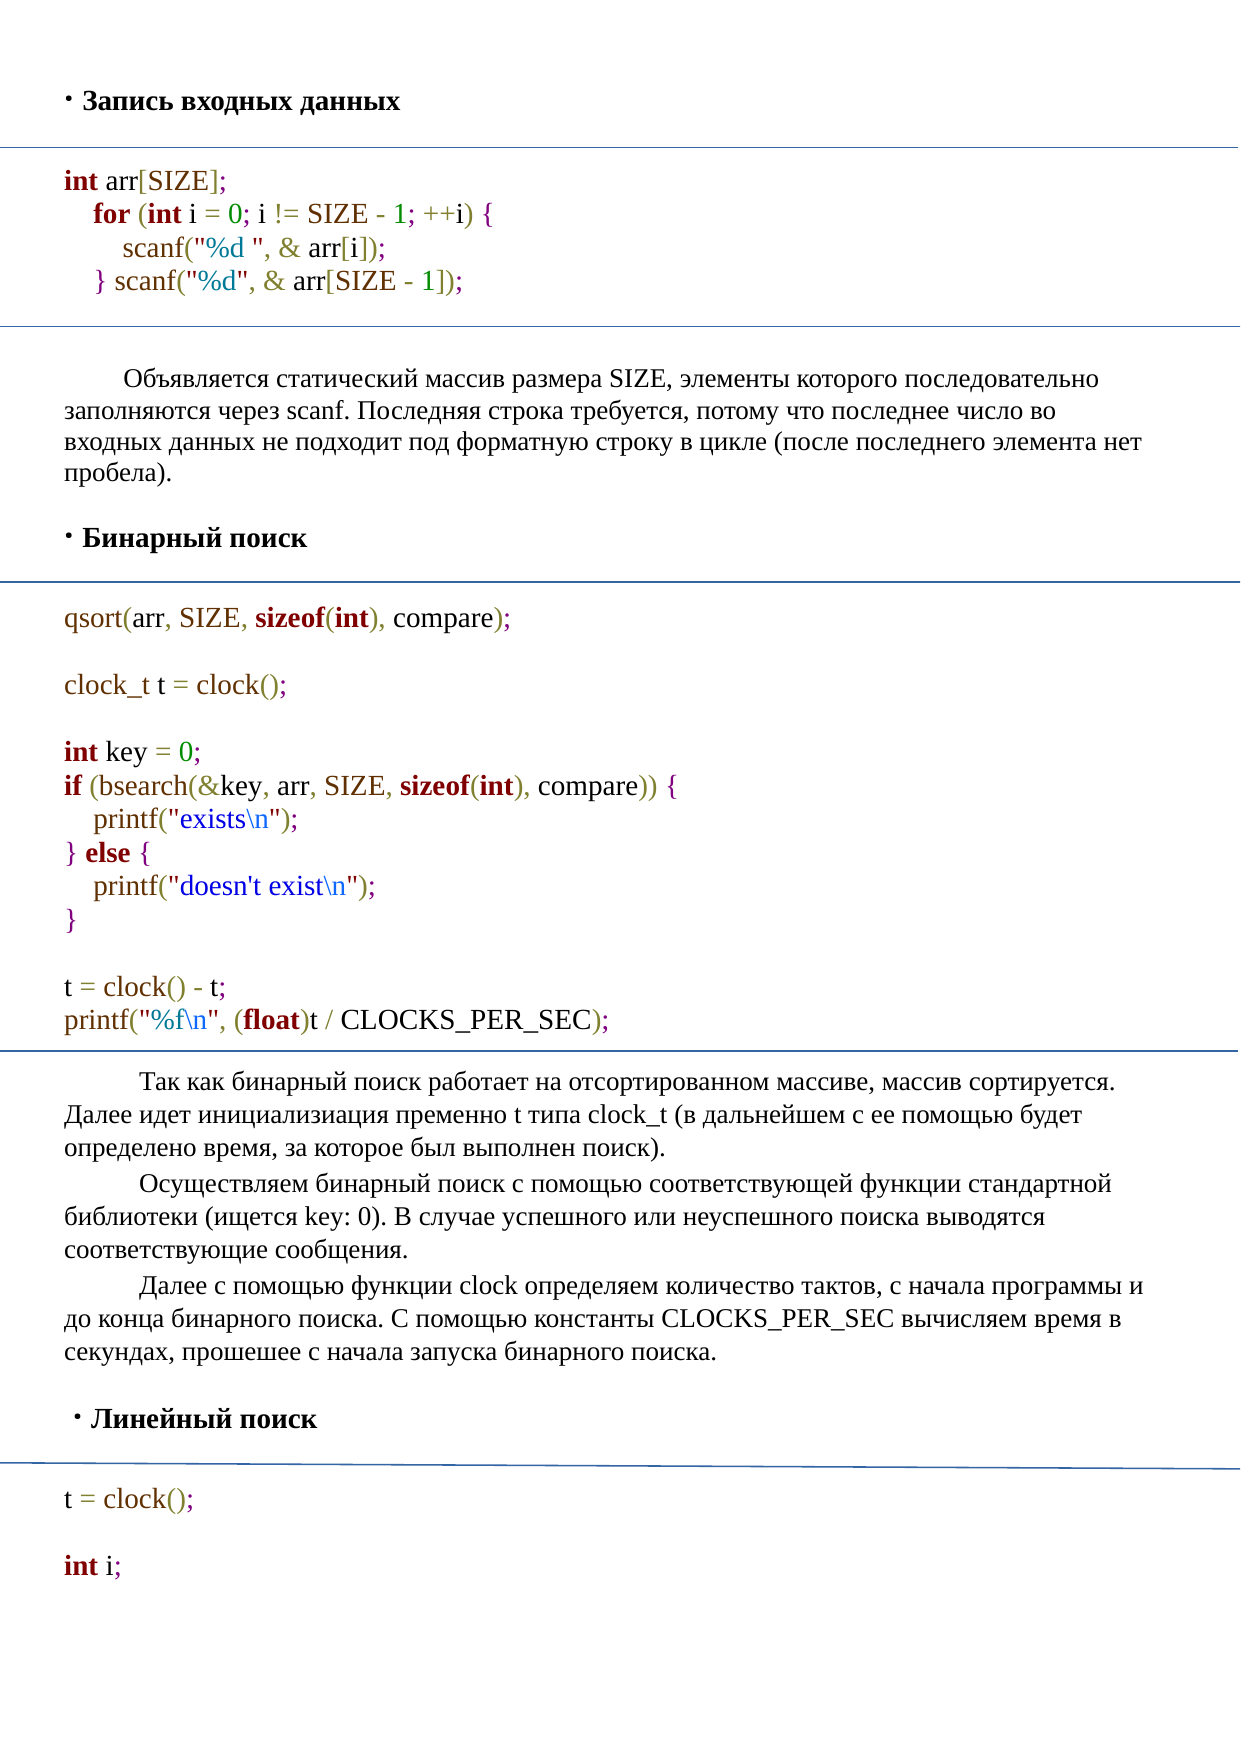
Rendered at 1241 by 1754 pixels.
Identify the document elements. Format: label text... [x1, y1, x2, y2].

text qsort(arr, SIZE, sizeof(int), compare); [64, 600, 1173, 633]
text } [64, 902, 1173, 935]
text } else { [64, 835, 1173, 868]
text Так как бинарный поиск работает на отсортированном массиве, массив сортируется. Далее идет инициализиация пременно t типа clock_t (в дальнейшем с ее помощью будет определено время, за которое был выполнен поиск). [64, 1066, 1155, 1162]
text scanf("%d ", & arr[i]); [64, 230, 1173, 263]
subtitle · Бинарный поиск [64, 512, 1173, 558]
text int arr[SIZE]; [64, 163, 1173, 196]
text if (bsearch(&key, arr, SIZE, sizeof(int), compare)) { [64, 768, 1173, 801]
subtitle · Линейный поиск [64, 1393, 1173, 1439]
text printf("%f\n", (float)t / CLOCKS_PER_SEC); [64, 1002, 1173, 1036]
text printf("doesn't exist\n"); [64, 868, 1173, 902]
text printf("exists\n"); [64, 801, 1173, 835]
subtitle · Запись входных данных [64, 75, 1173, 120]
text for (int i = 0; i != SIZE - 1; ++i) { [64, 196, 1173, 230]
text clock_t t = clock(); [64, 667, 1173, 701]
text int key = 0; [64, 734, 1173, 768]
text Далее с помощью функции clock определяем количество тактов, с начала программы и до конца бинарного поиска. С помощью константы CLOCKS_PER_SEC вычисляем время в секундах, прошешее с начала запуска бинарного поиска. [64, 1269, 1155, 1366]
text Осуществляем бинарный поиск с помощью соответствующей функции стандартной библиотеки (ищется key: 0). В случае успешного или неуспешного поиска выводятся соответствующие сообщения. [64, 1167, 1155, 1264]
text Объявляется статический массив размера SIZE, элементы которого последовательно заполняются через scanf. Последняя строка требуется, потому что последнее число во входных данных не подходит под форматную строку в цикле (после последнего элемента нет пробела). [64, 363, 1155, 487]
text } scanf("%d", & arr[SIZE - 1]); [64, 263, 1173, 297]
text int i; [64, 1548, 1173, 1582]
text t = clock(); [64, 1481, 1173, 1514]
text t = clock() - t; [64, 969, 1173, 1002]
